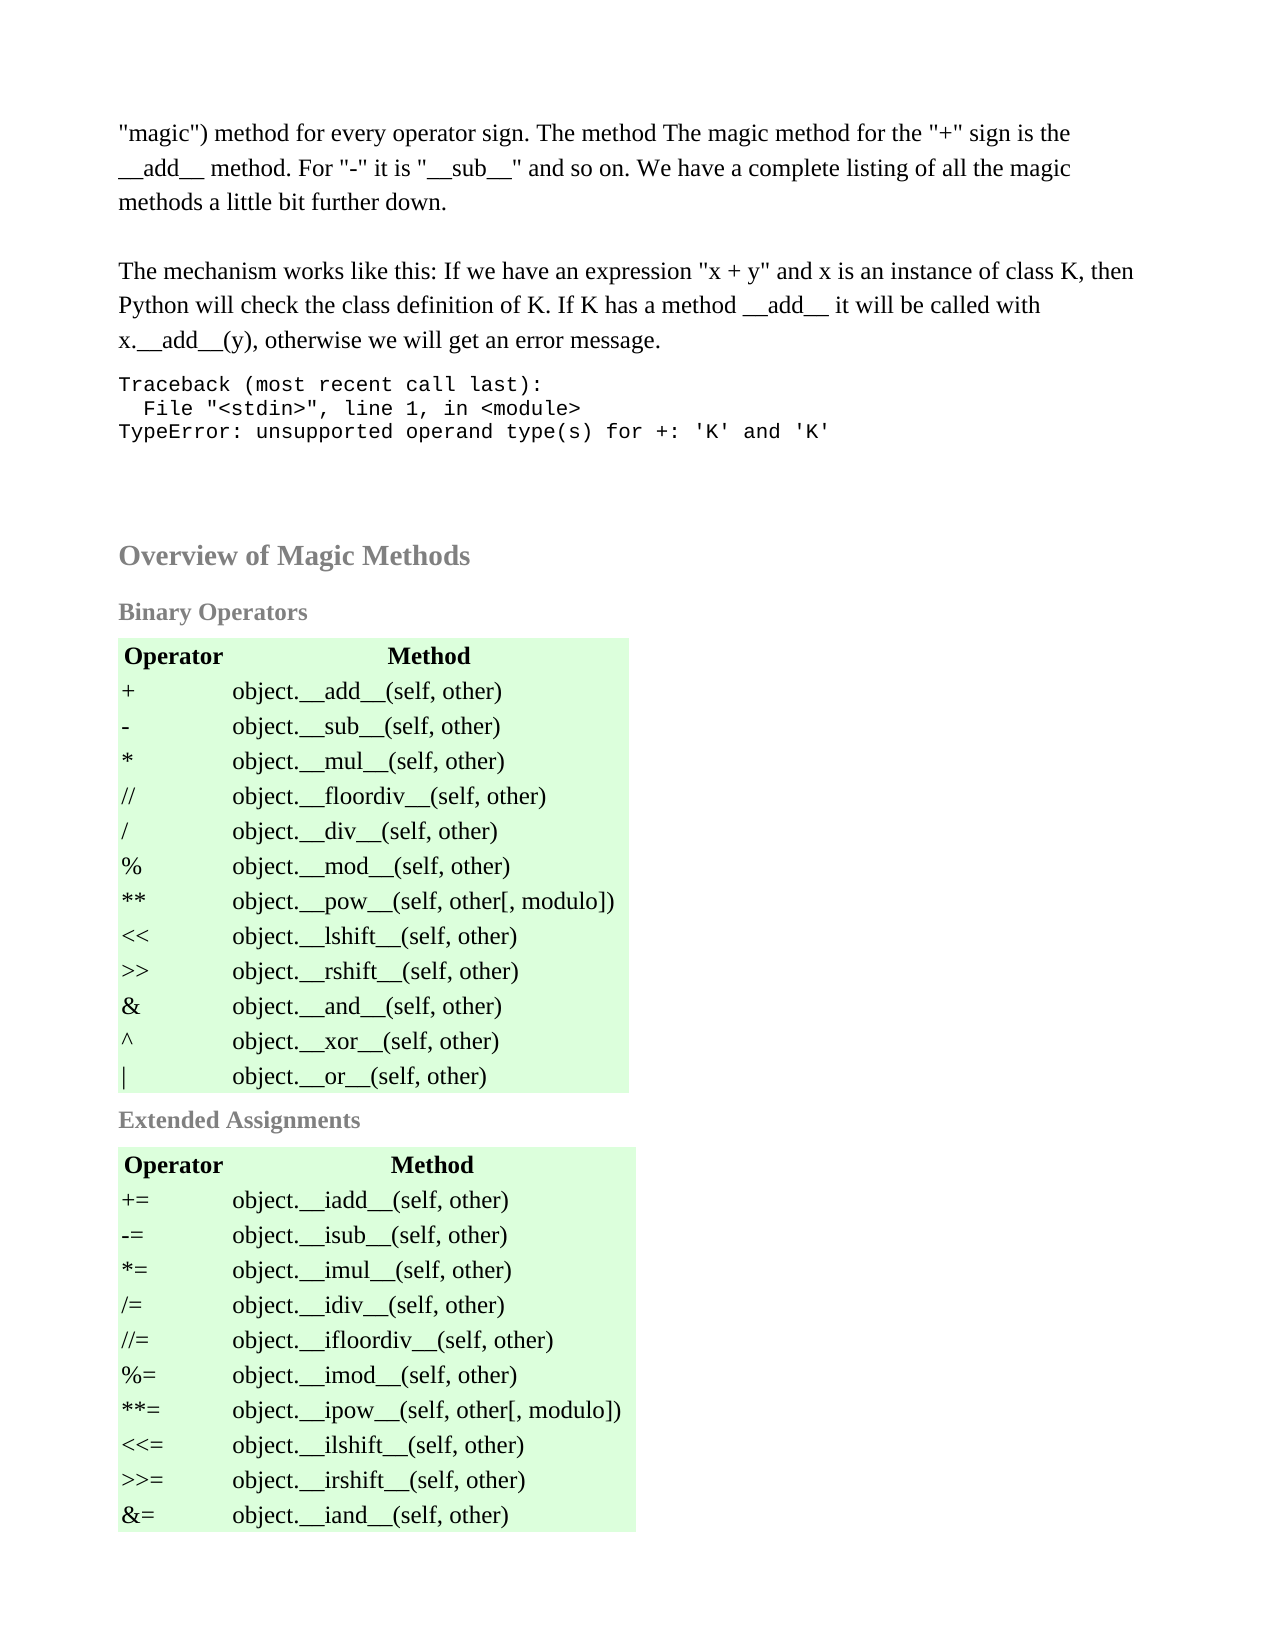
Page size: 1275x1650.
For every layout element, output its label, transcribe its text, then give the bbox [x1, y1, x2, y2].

subtitle Overview of Magic Methods [118, 538, 1157, 572]
table_cell object.__or__(self, other) [229, 1058, 629, 1093]
table_cell //= [118, 1322, 229, 1357]
table_cell object.__rshift__(self, other) [229, 953, 629, 988]
table_cell %= [118, 1357, 229, 1392]
subtitle Binary Operators [118, 597, 1157, 625]
table_cell &= [118, 1497, 229, 1532]
table_cell += [118, 1182, 229, 1217]
table_cell object.__ilshift__(self, other) [229, 1427, 636, 1462]
table_cell object.__add__(self, other) [229, 673, 629, 708]
table_cell object.__imul__(self, other) [229, 1252, 636, 1287]
table_cell / [118, 813, 229, 848]
table_cell // [118, 778, 229, 813]
table_cell object.__ifloordiv__(self, other) [229, 1322, 636, 1357]
table_cell object.__iadd__(self, other) [229, 1182, 636, 1217]
table_cell object.__xor__(self, other) [229, 1023, 629, 1058]
table_header Method [229, 638, 629, 673]
table_cell * [118, 743, 229, 778]
subtitle Extended Assignments [118, 1105, 1157, 1134]
table_header Method [229, 1147, 636, 1182]
table_cell >> [118, 953, 229, 988]
table_cell object.__mod__(self, other) [229, 848, 629, 883]
table_cell ^ [118, 1023, 229, 1058]
table_cell object.__iand__(self, other) [229, 1497, 636, 1532]
table_cell & [118, 988, 229, 1023]
text "magic") method for every operator sign. The method The magic method for the "+" sign is the __add__ method. For "-" it is "__sub__" and so on. We have a complete listing of all the magic methods a little bit further down. The mechanism works like this: If we have an expression "x + y" and x is an instance of class K, then Python will check the class definition of K. If K has a method __add__ it will be called with x.__add__(y), otherwise we will get an error message. [118, 118, 1157, 354]
table_cell *= [118, 1252, 229, 1287]
table_cell % [118, 848, 229, 883]
table_cell + [118, 673, 229, 708]
table_header Operator [118, 1147, 229, 1182]
table_cell object.__isub__(self, other) [229, 1217, 636, 1252]
table_cell object.__idiv__(self, other) [229, 1287, 636, 1322]
table_cell object.__div__(self, other) [229, 813, 629, 848]
table_cell -= [118, 1217, 229, 1252]
table_cell object.__sub__(self, other) [229, 708, 629, 743]
table_cell <<= [118, 1427, 229, 1462]
table_cell object.__ipow__(self, other[, modulo]) [229, 1392, 636, 1427]
table_cell object.__pow__(self, other[, modulo]) [229, 883, 629, 918]
table_cell >>= [118, 1462, 229, 1497]
table_cell ** [118, 883, 229, 918]
text Traceback (most recent call last): [118, 374, 1157, 398]
table_cell /= [118, 1287, 229, 1322]
table_cell **= [118, 1392, 229, 1427]
table_cell | [118, 1058, 229, 1093]
table_cell object.__irshift__(self, other) [229, 1462, 636, 1497]
text File "<stdin>", line 1, in <module> [118, 398, 1157, 421]
table_cell object.__mul__(self, other) [229, 743, 629, 778]
table_cell - [118, 708, 229, 743]
table_cell object.__imod__(self, other) [229, 1357, 636, 1392]
table_cell object.__floordiv__(self, other) [229, 778, 629, 813]
table_cell object.__lshift__(self, other) [229, 918, 629, 953]
table_cell << [118, 918, 229, 953]
table_header Operator [118, 638, 229, 673]
table_cell object.__and__(self, other) [229, 988, 629, 1023]
text TypeError: unsupported operand type(s) for +: 'K' and 'K' [118, 421, 1157, 445]
